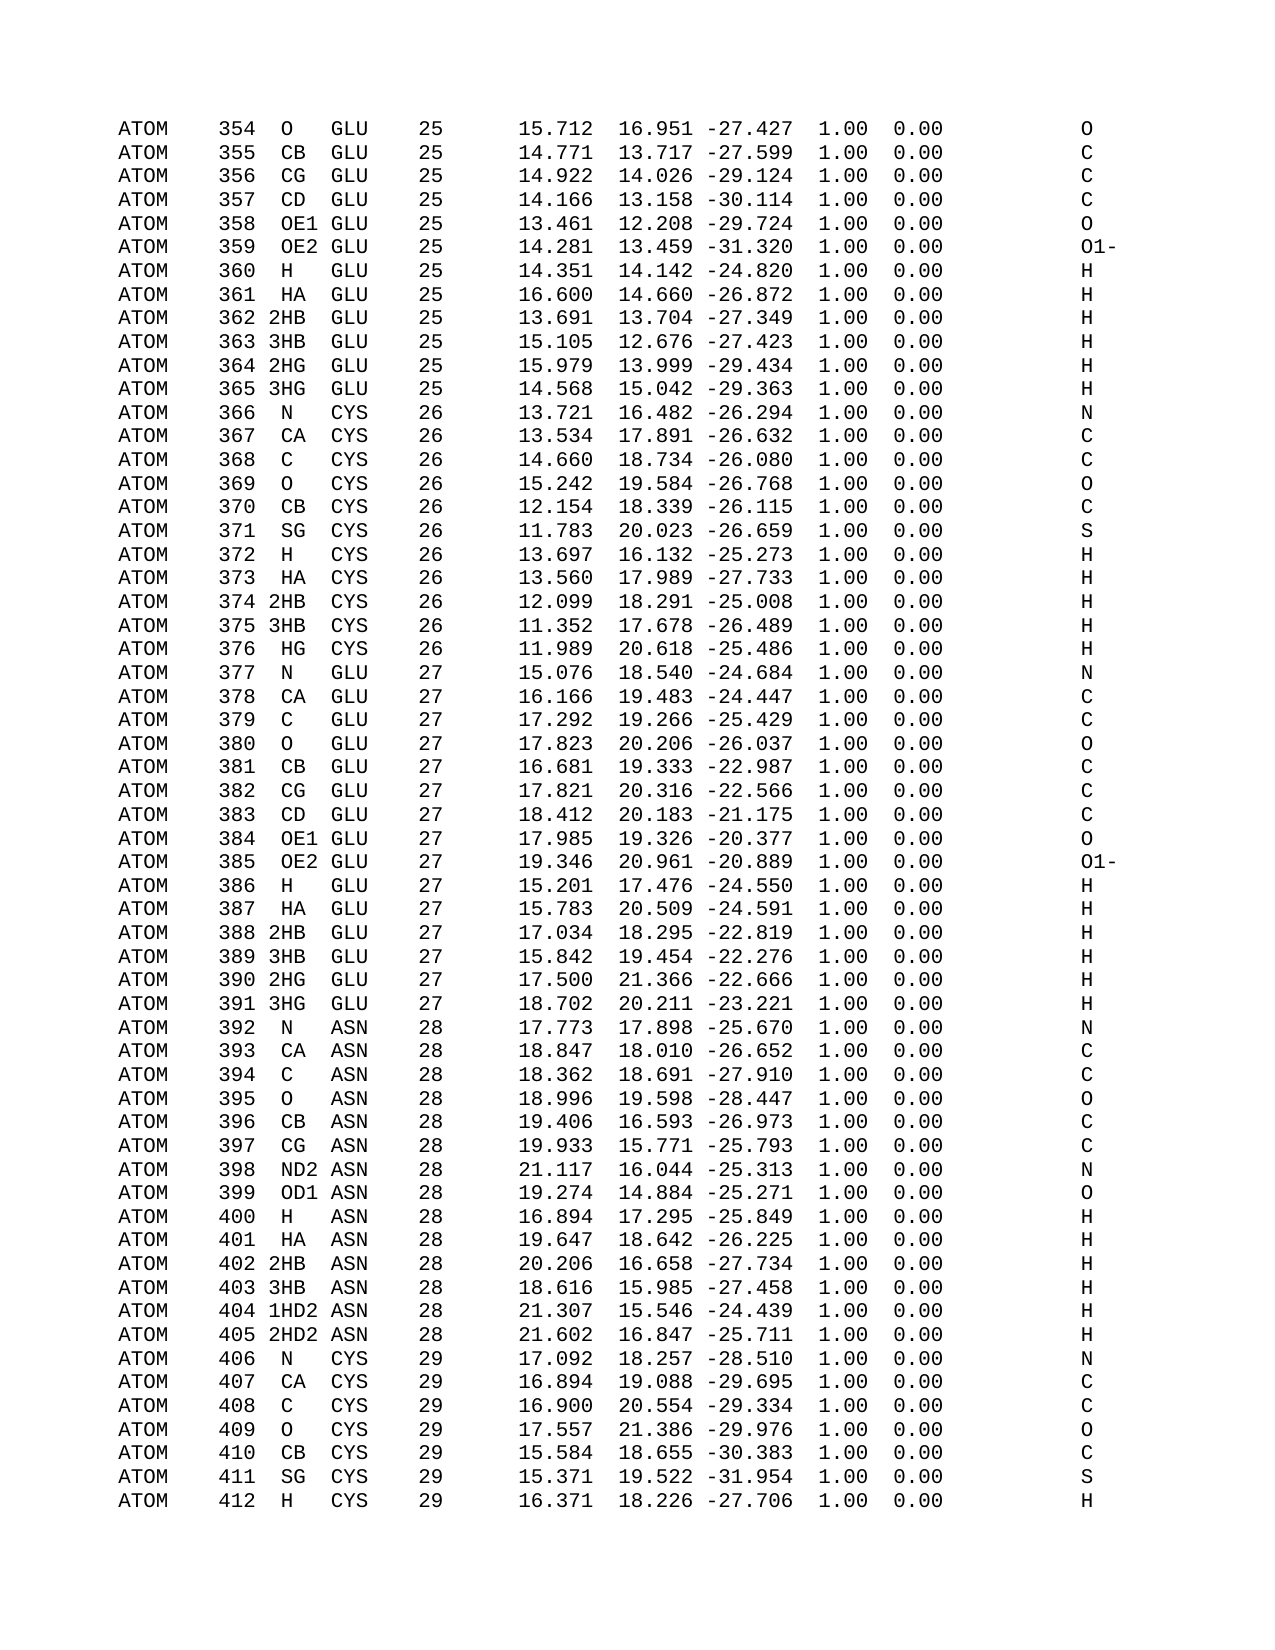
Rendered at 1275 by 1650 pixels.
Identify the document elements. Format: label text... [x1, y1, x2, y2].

text ATOM 357 CD GLU 25 14.166 13.158 -30.114 1.00 0.00 C [118, 189, 1157, 213]
text ATOM 371 SG CYS 26 11.783 20.023 -26.659 1.00 0.00 S [118, 520, 1157, 544]
text ATOM 398 ND2 ASN 28 21.117 16.044 -25.313 1.00 0.00 N [118, 1158, 1157, 1182]
text ATOM 358 OE1 GLU 25 13.461 12.208 -29.724 1.00 0.00 O [118, 213, 1157, 236]
text ATOM 369 O CYS 26 15.242 19.584 -26.768 1.00 0.00 O [118, 473, 1157, 496]
text ATOM 383 CD GLU 27 18.412 20.183 -21.175 1.00 0.00 C [118, 804, 1157, 827]
text ATOM 389 3HB GLU 27 15.842 19.454 -22.276 1.00 0.00 H [118, 946, 1157, 969]
text ATOM 386 H GLU 27 15.201 17.476 -24.550 1.00 0.00 H [118, 875, 1157, 898]
text ATOM 356 CG GLU 25 14.922 14.026 -29.124 1.00 0.00 C [118, 165, 1157, 189]
text ATOM 400 H ASN 28 16.894 17.295 -25.849 1.00 0.00 H [118, 1206, 1157, 1229]
text ATOM 409 O CYS 29 17.557 21.386 -29.976 1.00 0.00 O [118, 1419, 1157, 1442]
text ATOM 392 N ASN 28 17.773 17.898 -25.670 1.00 0.00 N [118, 1017, 1157, 1040]
text ATOM 375 3HB CYS 26 11.352 17.678 -26.489 1.00 0.00 H [118, 615, 1157, 638]
text ATOM 397 CG ASN 28 19.933 15.771 -25.793 1.00 0.00 C [118, 1135, 1157, 1158]
text ATOM 374 2HB CYS 26 12.099 18.291 -25.008 1.00 0.00 H [118, 591, 1157, 615]
text ATOM 367 CA CYS 26 13.534 17.891 -26.632 1.00 0.00 C [118, 426, 1157, 449]
text ATOM 403 3HB ASN 28 18.616 15.985 -27.458 1.00 0.00 H [118, 1277, 1157, 1300]
text ATOM 378 CA GLU 27 16.166 19.483 -24.447 1.00 0.00 C [118, 686, 1157, 709]
text ATOM 384 OE1 GLU 27 17.985 19.326 -20.377 1.00 0.00 O [118, 827, 1157, 851]
text ATOM 410 CB CYS 29 15.584 18.655 -30.383 1.00 0.00 C [118, 1442, 1157, 1466]
text ATOM 396 CB ASN 28 19.406 16.593 -26.973 1.00 0.00 C [118, 1111, 1157, 1135]
text ATOM 388 2HB GLU 27 17.034 18.295 -22.819 1.00 0.00 H [118, 922, 1157, 946]
text ATOM 373 HA CYS 26 13.560 17.989 -27.733 1.00 0.00 H [118, 567, 1157, 591]
text ATOM 377 N GLU 27 15.076 18.540 -24.684 1.00 0.00 N [118, 662, 1157, 686]
text ATOM 364 2HG GLU 25 15.979 13.999 -29.434 1.00 0.00 H [118, 354, 1157, 378]
text ATOM 363 3HB GLU 25 15.105 12.676 -27.423 1.00 0.00 H [118, 331, 1157, 354]
text ATOM 379 C GLU 27 17.292 19.266 -25.429 1.00 0.00 C [118, 709, 1157, 733]
text ATOM 354 O GLU 25 15.712 16.951 -27.427 1.00 0.00 O [118, 118, 1157, 142]
text ATOM 372 H CYS 26 13.697 16.132 -25.273 1.00 0.00 H [118, 544, 1157, 567]
text ATOM 376 HG CYS 26 11.989 20.618 -25.486 1.00 0.00 H [118, 638, 1157, 662]
text ATOM 399 OD1 ASN 28 19.274 14.884 -25.271 1.00 0.00 O [118, 1182, 1157, 1206]
text ATOM 407 CA CYS 29 16.894 19.088 -29.695 1.00 0.00 C [118, 1371, 1157, 1395]
text ATOM 412 H CYS 29 16.371 18.226 -27.706 1.00 0.00 H [118, 1489, 1157, 1513]
text ATOM 382 CG GLU 27 17.821 20.316 -22.566 1.00 0.00 C [118, 780, 1157, 804]
text ATOM 360 H GLU 25 14.351 14.142 -24.820 1.00 0.00 H [118, 260, 1157, 284]
text ATOM 394 C ASN 28 18.362 18.691 -27.910 1.00 0.00 C [118, 1064, 1157, 1088]
text ATOM 408 C CYS 29 16.900 20.554 -29.334 1.00 0.00 C [118, 1395, 1157, 1419]
text ATOM 380 O GLU 27 17.823 20.206 -26.037 1.00 0.00 O [118, 733, 1157, 757]
text ATOM 395 O ASN 28 18.996 19.598 -28.447 1.00 0.00 O [118, 1088, 1157, 1111]
text ATOM 401 HA ASN 28 19.647 18.642 -26.225 1.00 0.00 H [118, 1229, 1157, 1253]
text ATOM 411 SG CYS 29 15.371 19.522 -31.954 1.00 0.00 S [118, 1466, 1157, 1489]
text ATOM 359 OE2 GLU 25 14.281 13.459 -31.320 1.00 0.00 O1- [118, 236, 1157, 260]
text ATOM 362 2HB GLU 25 13.691 13.704 -27.349 1.00 0.00 H [118, 307, 1157, 331]
text ATOM 390 2HG GLU 27 17.500 21.366 -22.666 1.00 0.00 H [118, 969, 1157, 993]
text ATOM 365 3HG GLU 25 14.568 15.042 -29.363 1.00 0.00 H [118, 378, 1157, 402]
text ATOM 406 N CYS 29 17.092 18.257 -28.510 1.00 0.00 N [118, 1348, 1157, 1371]
text ATOM 361 HA GLU 25 16.600 14.660 -26.872 1.00 0.00 H [118, 284, 1157, 307]
text ATOM 368 C CYS 26 14.660 18.734 -26.080 1.00 0.00 C [118, 449, 1157, 473]
text ATOM 402 2HB ASN 28 20.206 16.658 -27.734 1.00 0.00 H [118, 1253, 1157, 1277]
text ATOM 387 HA GLU 27 15.783 20.509 -24.591 1.00 0.00 H [118, 898, 1157, 922]
text ATOM 404 1HD2 ASN 28 21.307 15.546 -24.439 1.00 0.00 H [118, 1300, 1157, 1324]
text ATOM 385 OE2 GLU 27 19.346 20.961 -20.889 1.00 0.00 O1- [118, 851, 1157, 875]
text ATOM 391 3HG GLU 27 18.702 20.211 -23.221 1.00 0.00 H [118, 993, 1157, 1017]
text ATOM 381 CB GLU 27 16.681 19.333 -22.987 1.00 0.00 C [118, 757, 1157, 780]
text ATOM 370 CB CYS 26 12.154 18.339 -26.115 1.00 0.00 C [118, 496, 1157, 520]
text ATOM 405 2HD2 ASN 28 21.602 16.847 -25.711 1.00 0.00 H [118, 1324, 1157, 1348]
text ATOM 393 CA ASN 28 18.847 18.010 -26.652 1.00 0.00 C [118, 1040, 1157, 1064]
text ATOM 366 N CYS 26 13.721 16.482 -26.294 1.00 0.00 N [118, 402, 1157, 426]
text ATOM 355 CB GLU 25 14.771 13.717 -27.599 1.00 0.00 C [118, 142, 1157, 165]
